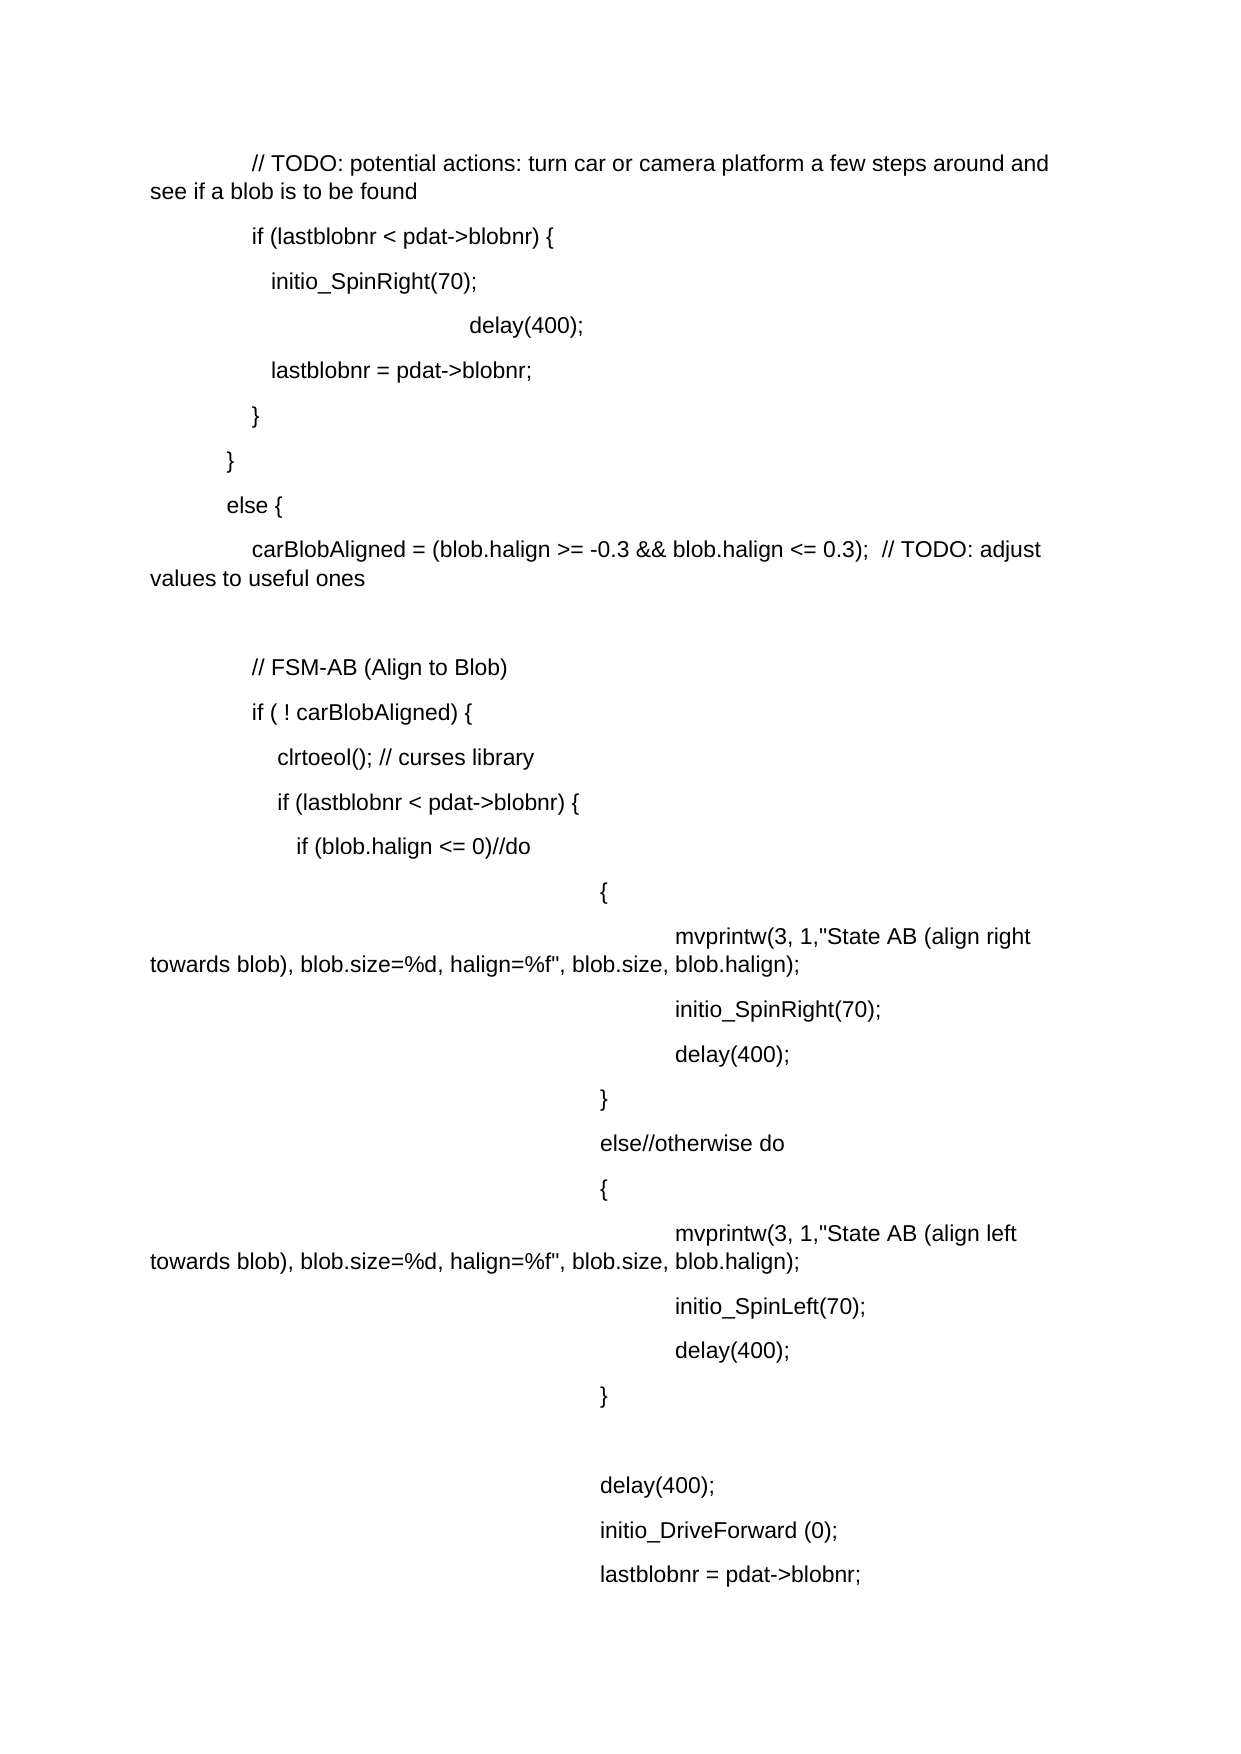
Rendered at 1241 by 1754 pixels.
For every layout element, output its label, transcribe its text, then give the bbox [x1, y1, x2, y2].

text delay(400); [150, 1472, 1090, 1498]
text clrtoeol(); // curses library [150, 744, 1090, 770]
text } [150, 402, 1090, 428]
text else { [150, 492, 1090, 518]
text } [150, 447, 1090, 473]
text } [150, 1085, 1090, 1112]
text delay(400); [150, 312, 1090, 339]
text mvprintw(3, 1,"State AB (align right towards blob), blob.size=%d, halign=%f", blob.size, blob.halign); [150, 923, 1090, 977]
text else//otherwise do [150, 1130, 1090, 1157]
text // TODO: potential actions: turn car or camera platform a few steps around and see if a blob is to be found [150, 150, 1090, 204]
text initio_DriveForward (0); [150, 1517, 1090, 1543]
text if (lastblobnr < pdat->blobnr) { [150, 788, 1090, 815]
text initio_SpinRight(70); [150, 268, 1090, 294]
text // FSM-AB (Align to Blob) [150, 654, 1090, 681]
text mvprintw(3, 1,"State AB (align left towards blob), blob.size=%d, halign=%f", blob.size, blob.halign); [150, 1220, 1090, 1274]
text delay(400); [150, 1337, 1090, 1364]
text { [150, 878, 1090, 904]
text if (lastblobnr < pdat->blobnr) { [150, 223, 1090, 249]
text { [150, 1175, 1090, 1201]
text initio_SpinLeft(70); [150, 1293, 1090, 1319]
text delay(400); [150, 1041, 1090, 1067]
text } [150, 1382, 1090, 1409]
text carBlobAligned = (blob.halign >= -0.3 && blob.halign <= 0.3); // TODO: adjust values to useful ones [150, 536, 1090, 591]
text lastblobnr = pdat->blobnr; [150, 357, 1090, 384]
text if ( ! carBlobAligned) { [150, 699, 1090, 725]
text if (blob.halign <= 0)//do [150, 833, 1090, 860]
text lastblobnr = pdat->blobnr; [150, 1561, 1090, 1588]
text initio_SpinRight(70); [150, 996, 1090, 1022]
